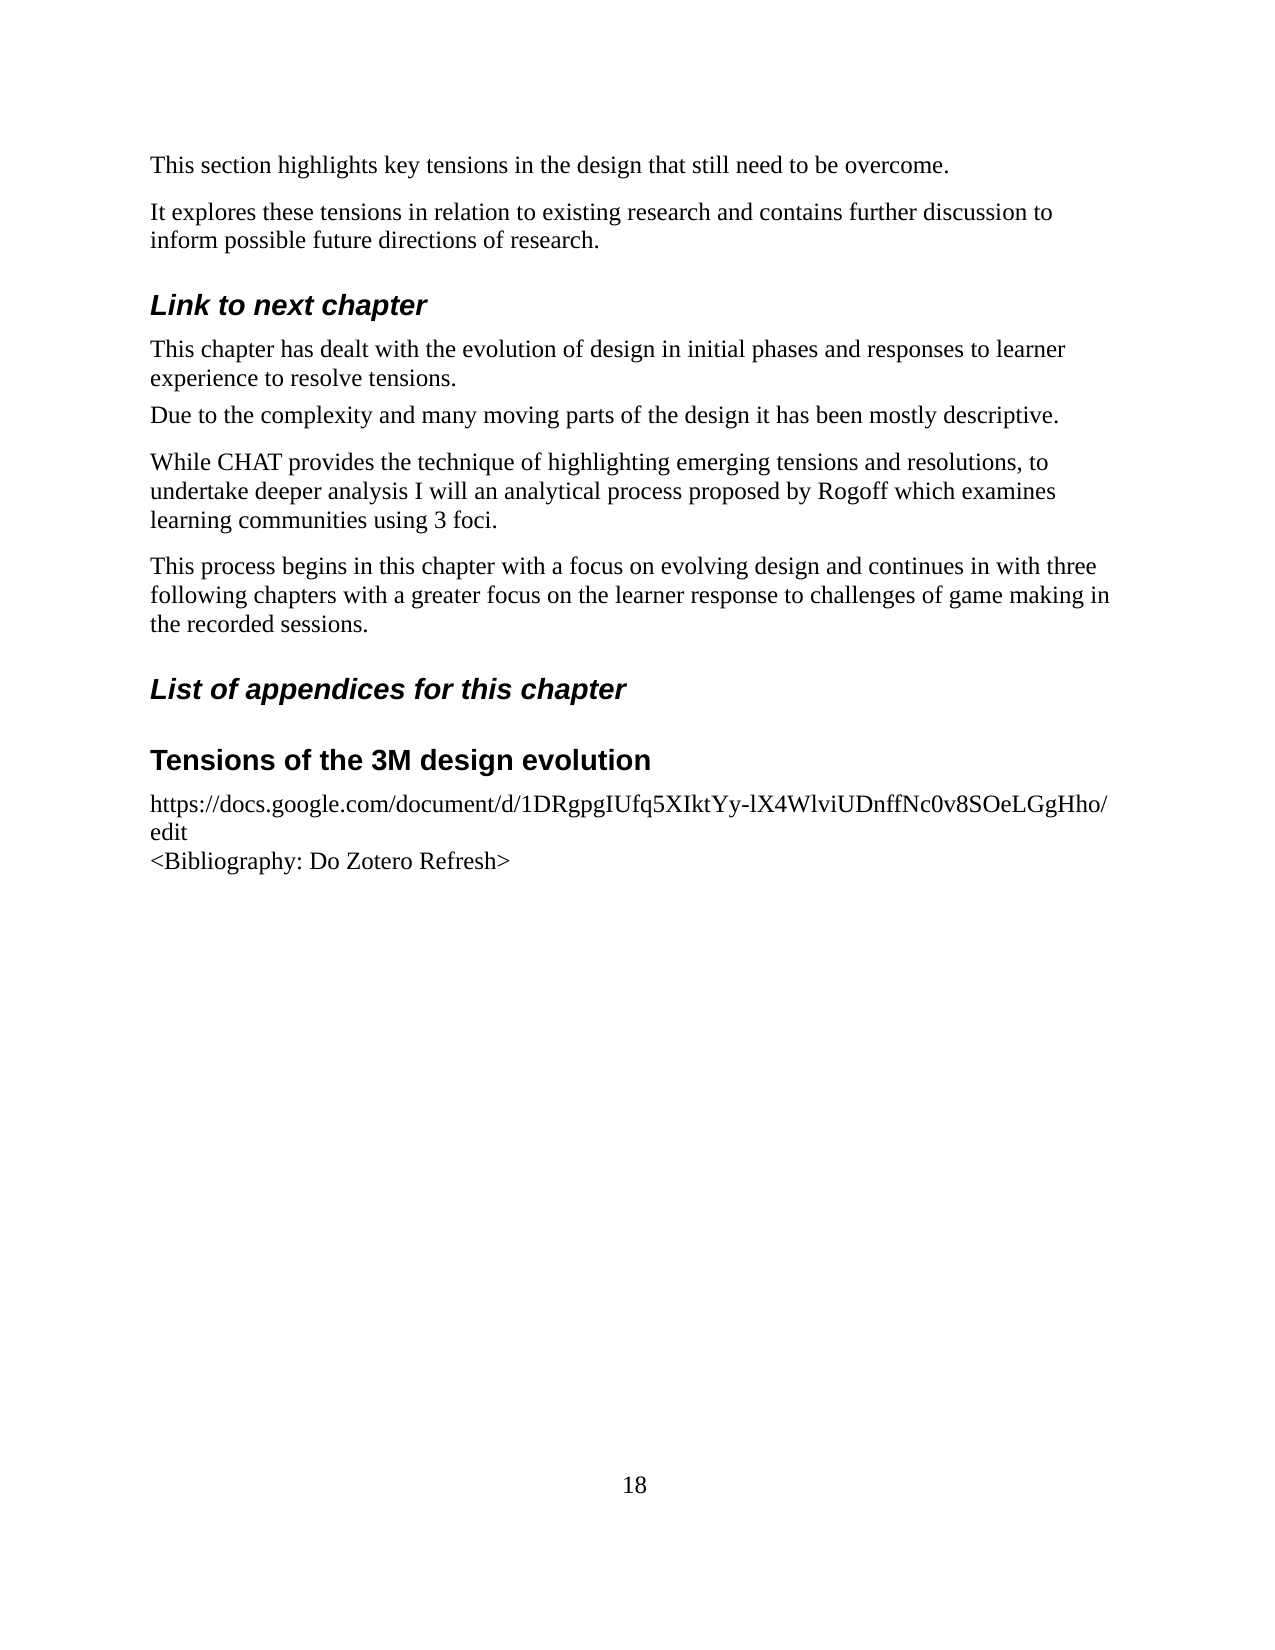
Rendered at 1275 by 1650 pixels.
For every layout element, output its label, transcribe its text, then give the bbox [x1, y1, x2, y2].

text This section highlights key tensions in the design that still need to be overcome. [150, 150, 1125, 179]
subtitle Link to next chapter [150, 288, 1125, 322]
text <Bibliography: Do Zotero Refresh> [150, 846, 1125, 875]
text It explores these tensions in relation to existing research and contains further discussion to inform possible future directions of research. [150, 197, 1125, 254]
text https://docs.google.com/document/d/1DRgpgIUfq5XIktYy-lX4WlviUDnffNc0v8SOeLGgHho/edit [150, 789, 1125, 846]
subtitle List of appendices for this chapter [150, 672, 1125, 705]
text This process begins in this chapter with a focus on evolving design and continues in with three following chapters with a greater focus on the learner response to challenges of game making in the recorded sessions. [150, 551, 1125, 638]
text Due to the complexity and many moving parts of the design it has been mostly descriptive. [150, 401, 1125, 429]
subtitle Tensions of the 3M design evolution [150, 743, 1125, 776]
text This chapter has dealt with the evolution of design in initial phases and responses to learner experience to resolve tensions. [150, 334, 1125, 392]
text While CHAT provides the technique of highlighting emerging tensions and resolutions, to undertake deeper analysis I will an analytical process proposed by Rogoff which examines learning communities using 3 foci. [150, 447, 1125, 533]
